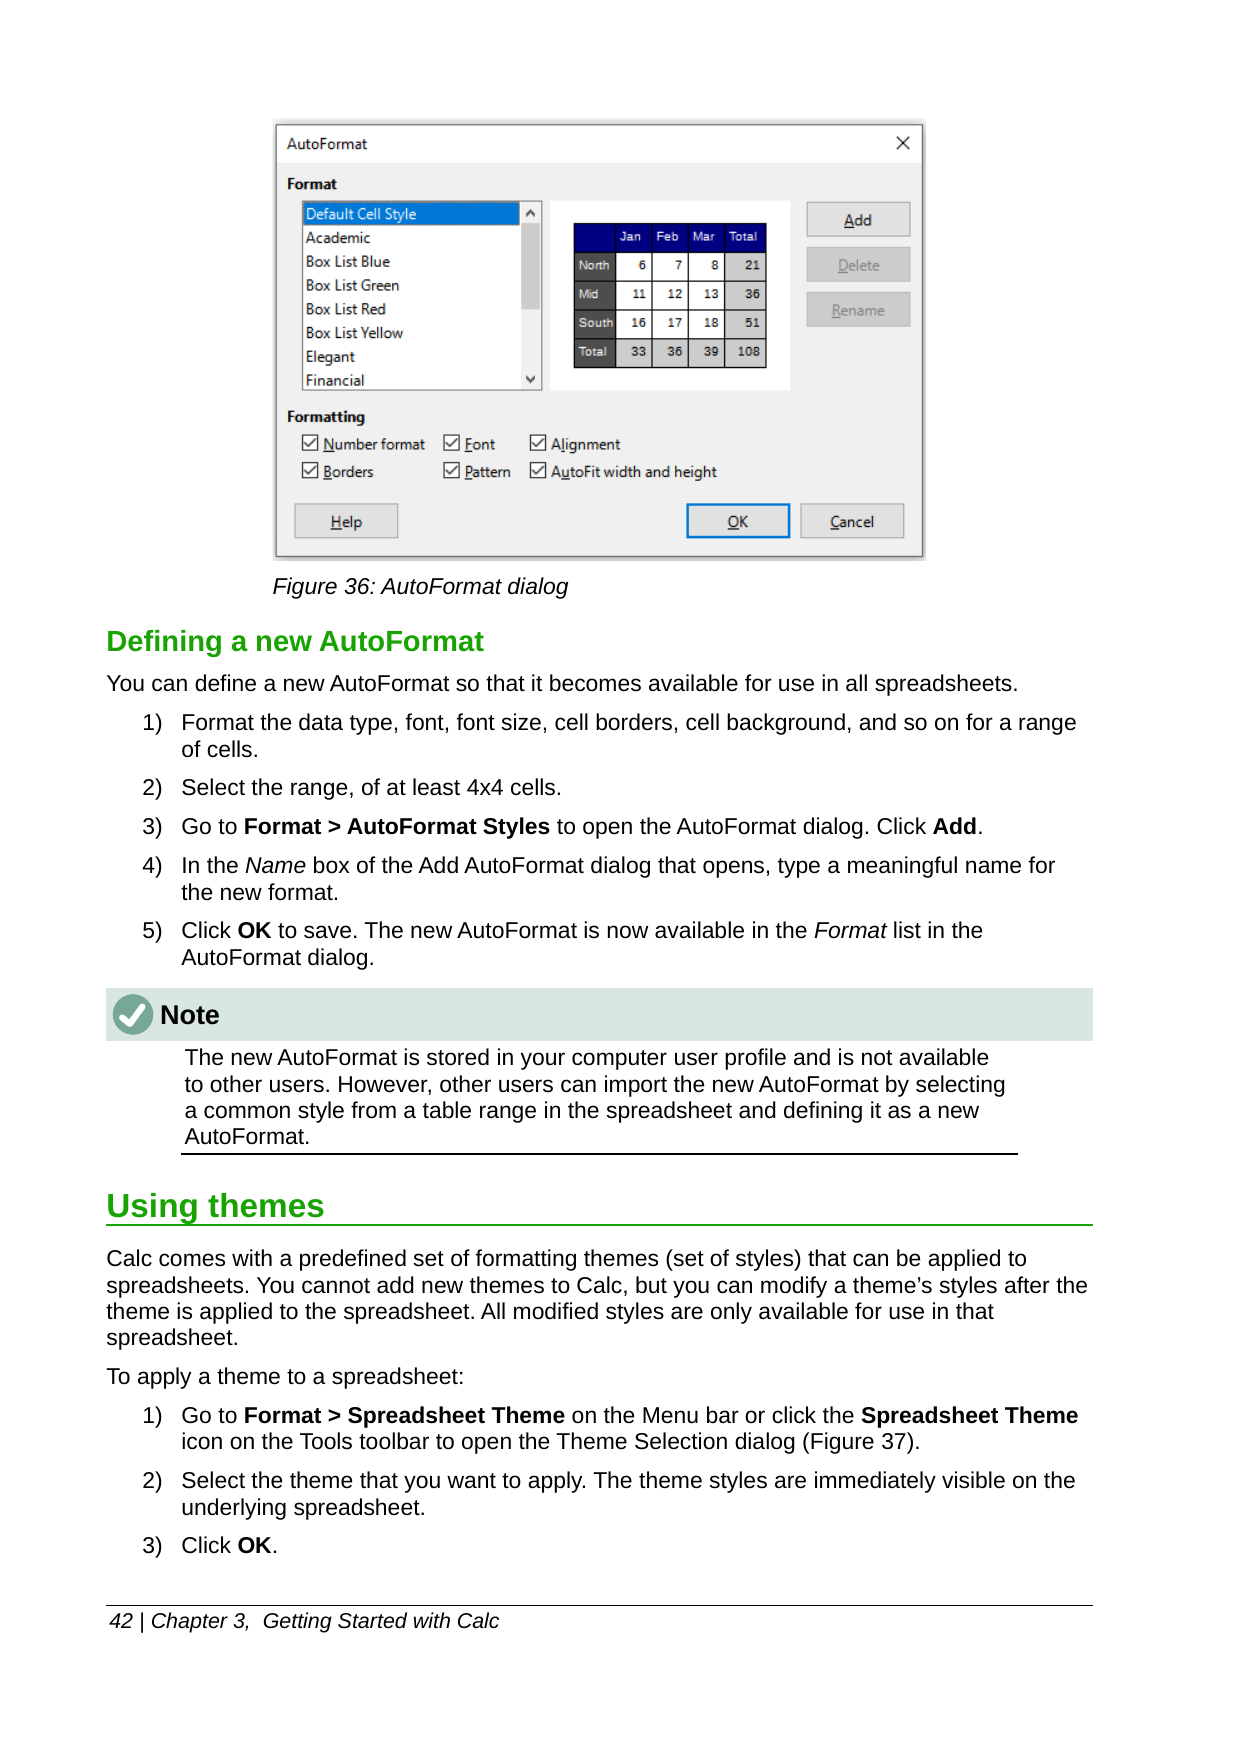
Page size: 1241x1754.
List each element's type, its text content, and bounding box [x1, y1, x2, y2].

list Click OK to save. The new AutoFormat is now available in the Format list in the AutoFormat dialog. [162, 917, 1093, 970]
list In the Name box of the Add AutoFormat dialog that opens, type a meaningful name for the new format. [162, 852, 1093, 905]
list Go to Format > AutoFormat Styles to open the AutoFormat dialog. Click Add. [162, 813, 1093, 839]
picture [272, 118, 927, 561]
subtitle Note [106, 988, 1093, 1041]
text The new AutoFormat is stored in your computer user profile and is not available to other users. However, other users can import the new AutoFormat by selecting a common style from a table range in the spreadsheet and defining it as a new AutoFormat. [181, 1041, 1018, 1153]
text Figure 36: AutoFormat dialog [272, 573, 926, 599]
list Format the data type, font, font size, cell borders, cell background, and so on for a range of cells. [162, 709, 1093, 762]
list Select the range, of at least 4x4 cells. [162, 774, 1093, 801]
list You can define a new AutoFormat so that it becomes available for use in all spreadsheets. [106, 670, 1093, 697]
list To apply a theme to a spreadsheet: [106, 1363, 1093, 1389]
text Calc comes with a predefined set of formatting themes (set of styles) that can be applied to spreadsheets. You cannot add new themes to Calc, but you can modify a theme’s styles after the theme is applied to the spreadsheet. All modified styles are only available for use in that spreadsheet. [106, 1245, 1093, 1351]
subtitle Defining a new AutoFormat [106, 624, 1093, 658]
list Go to Format > Spreadsheet Theme on the Menu bar or click the Spreadsheet Theme icon on the Tools toolbar to open the Theme Selection dialog (Figure 37). [162, 1402, 1093, 1455]
list Select the theme that you want to apply. The theme styles are immediately visible on the underlying spreadsheet. [162, 1467, 1093, 1520]
list Click OK. [162, 1532, 1093, 1559]
subtitle Using themes [106, 1186, 1093, 1224]
